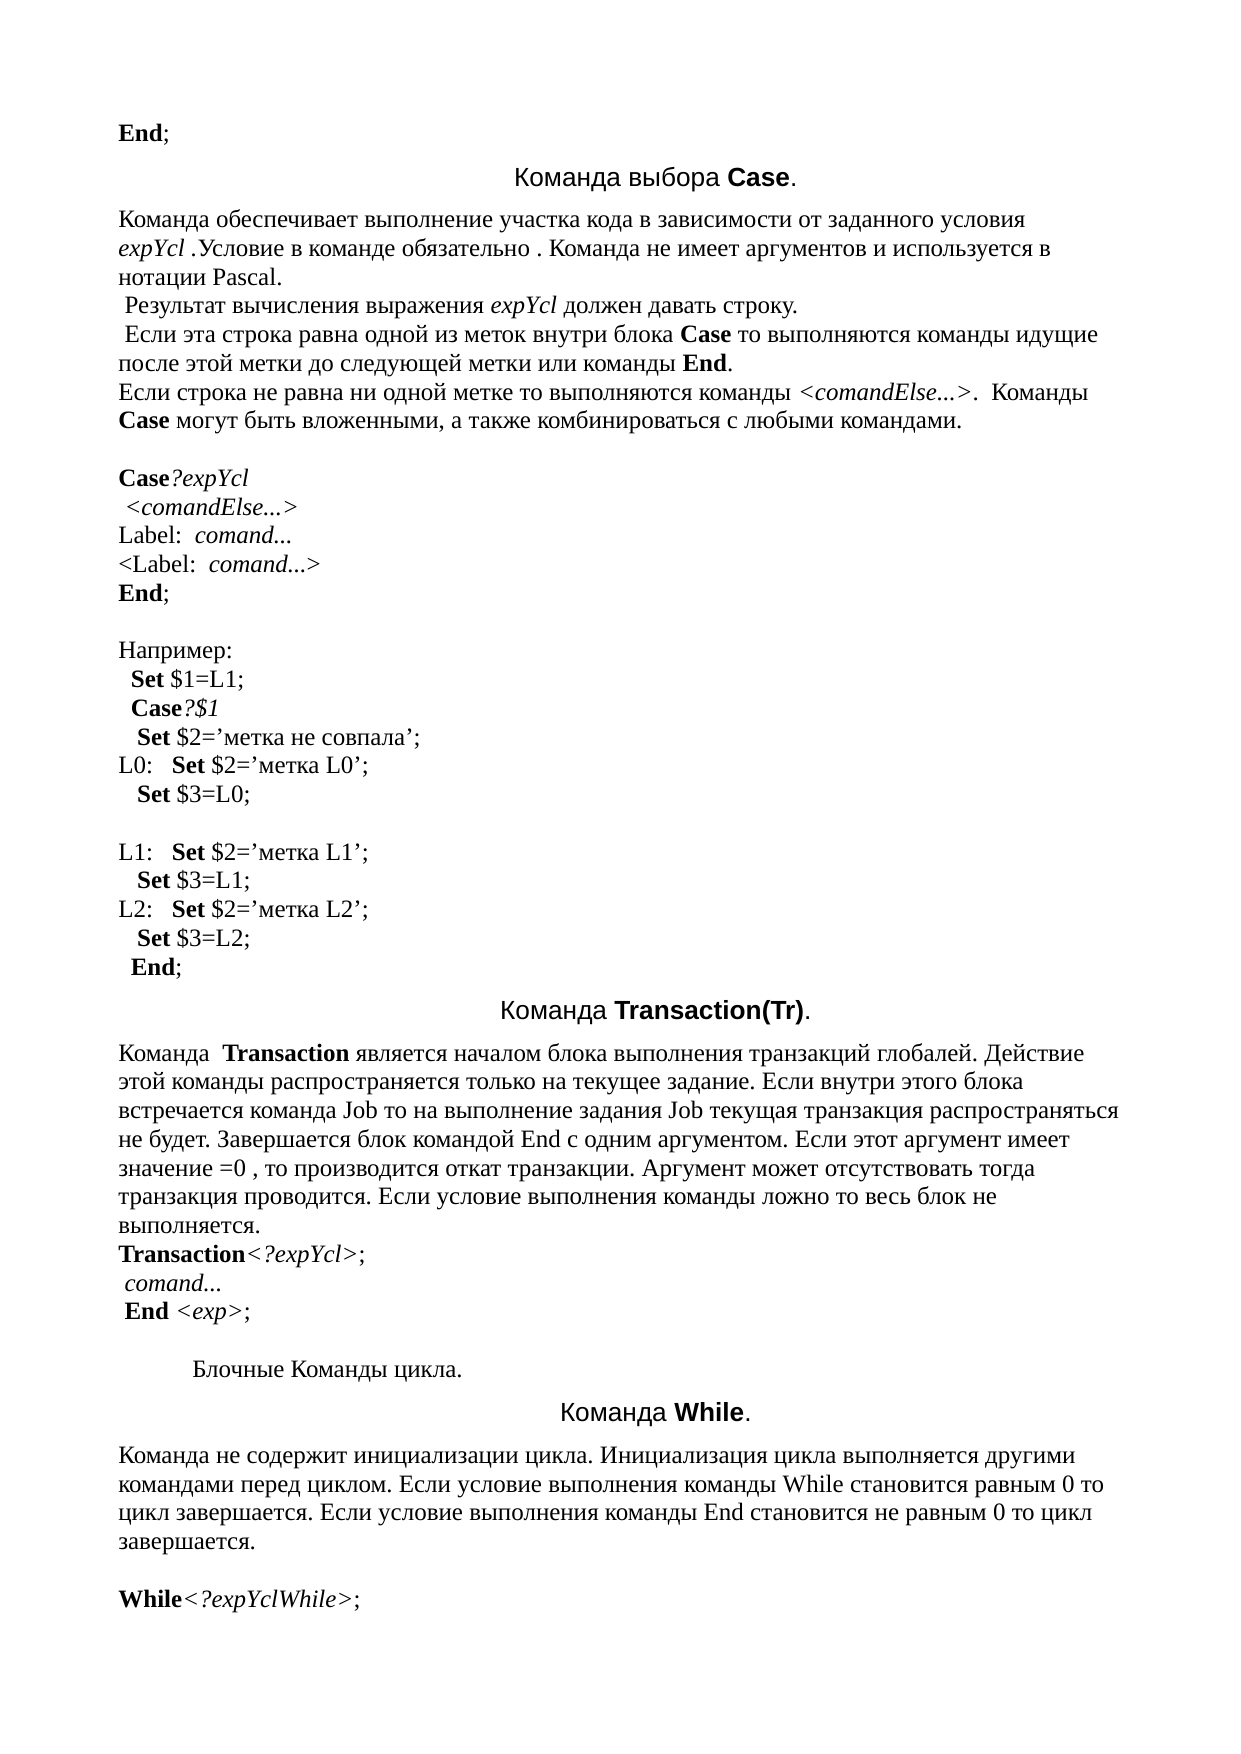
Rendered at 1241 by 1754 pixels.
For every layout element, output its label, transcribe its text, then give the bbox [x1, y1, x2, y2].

subtitle Команда выбора Case. [189, 161, 1122, 192]
text comand... [118, 1268, 1122, 1296]
text Set $3=L2; [118, 923, 1122, 952]
text L1: Set $2=’метка L1’; [118, 837, 1122, 865]
text Set $2=’метка не совпала’; [118, 722, 1122, 750]
text Если эта строка равна одной из меток внутри блока Case то выполняются команды идущие после этой метки до следующей метки или команды End. [118, 319, 1122, 377]
text End <exp>; [118, 1296, 1122, 1325]
text L2: Set $2=’метка L2’; [118, 894, 1122, 923]
text Результат вычисления выражения expYcl должен давать строку. [118, 290, 1122, 319]
text Set $3=L1; [118, 865, 1122, 894]
text Команда Transaction является началом блока выполнения транзакций глобалей. Действие этой команды распространяется только на текущее задание. Если внутри этого блока встречается команда Job то на выполнение задания Job текущая транзакция распространяться не будет. Завершается блок командой End с одним аргументом. Если этот аргумент имеет значение =0 , то производится откат транзакции. Аргумент может отсутствовать тогда транзакция проводится. Если условие выполнения команды ложно то весь блок не выполняется. [118, 1038, 1122, 1239]
text Команда не содержит инициализации цикла. Инициализация цикла выполняется другими командами перед циклом. Если условие выполнения команды While становится равным 0 то цикл завершается. Если условие выполнения команды End становится не равным 0 то цикл завершается. [118, 1440, 1122, 1555]
text Команда обеспечивает выполнение участка кода в зависимости от заданного условия expYcl .Условие в команде обязательно . Команда не имеет аргументов и используется в нотации Pascal. [118, 204, 1122, 290]
text <Label: comand...> [118, 549, 1122, 578]
text Set $3=L0; [118, 779, 1122, 808]
text End; [118, 118, 1122, 147]
text Set $1=L1; [118, 664, 1122, 693]
text Label: comand... [118, 520, 1122, 549]
text Блочные Команды цикла. [118, 1354, 1122, 1383]
text End; [118, 578, 1122, 607]
text While<?expYclWhile>; [118, 1584, 1122, 1612]
text Если строка не равна ни одной метке то выполняются команды <comandElse...>. Команды Case могут быть вложенными, а также комбинироваться с любыми командами. [118, 377, 1122, 434]
text L0: Set $2=’метка L0’; [118, 750, 1122, 779]
subtitle Команда Transaction(Tr). [189, 995, 1122, 1025]
text Например: [118, 635, 1122, 664]
text Case?expYcl [118, 463, 1122, 492]
text End; [118, 952, 1122, 980]
text Case?$1 [118, 693, 1122, 722]
text Transaction<?expYcl>; [118, 1239, 1122, 1268]
text <comandElse...> [118, 492, 1122, 520]
subtitle Команда While. [189, 1397, 1122, 1427]
